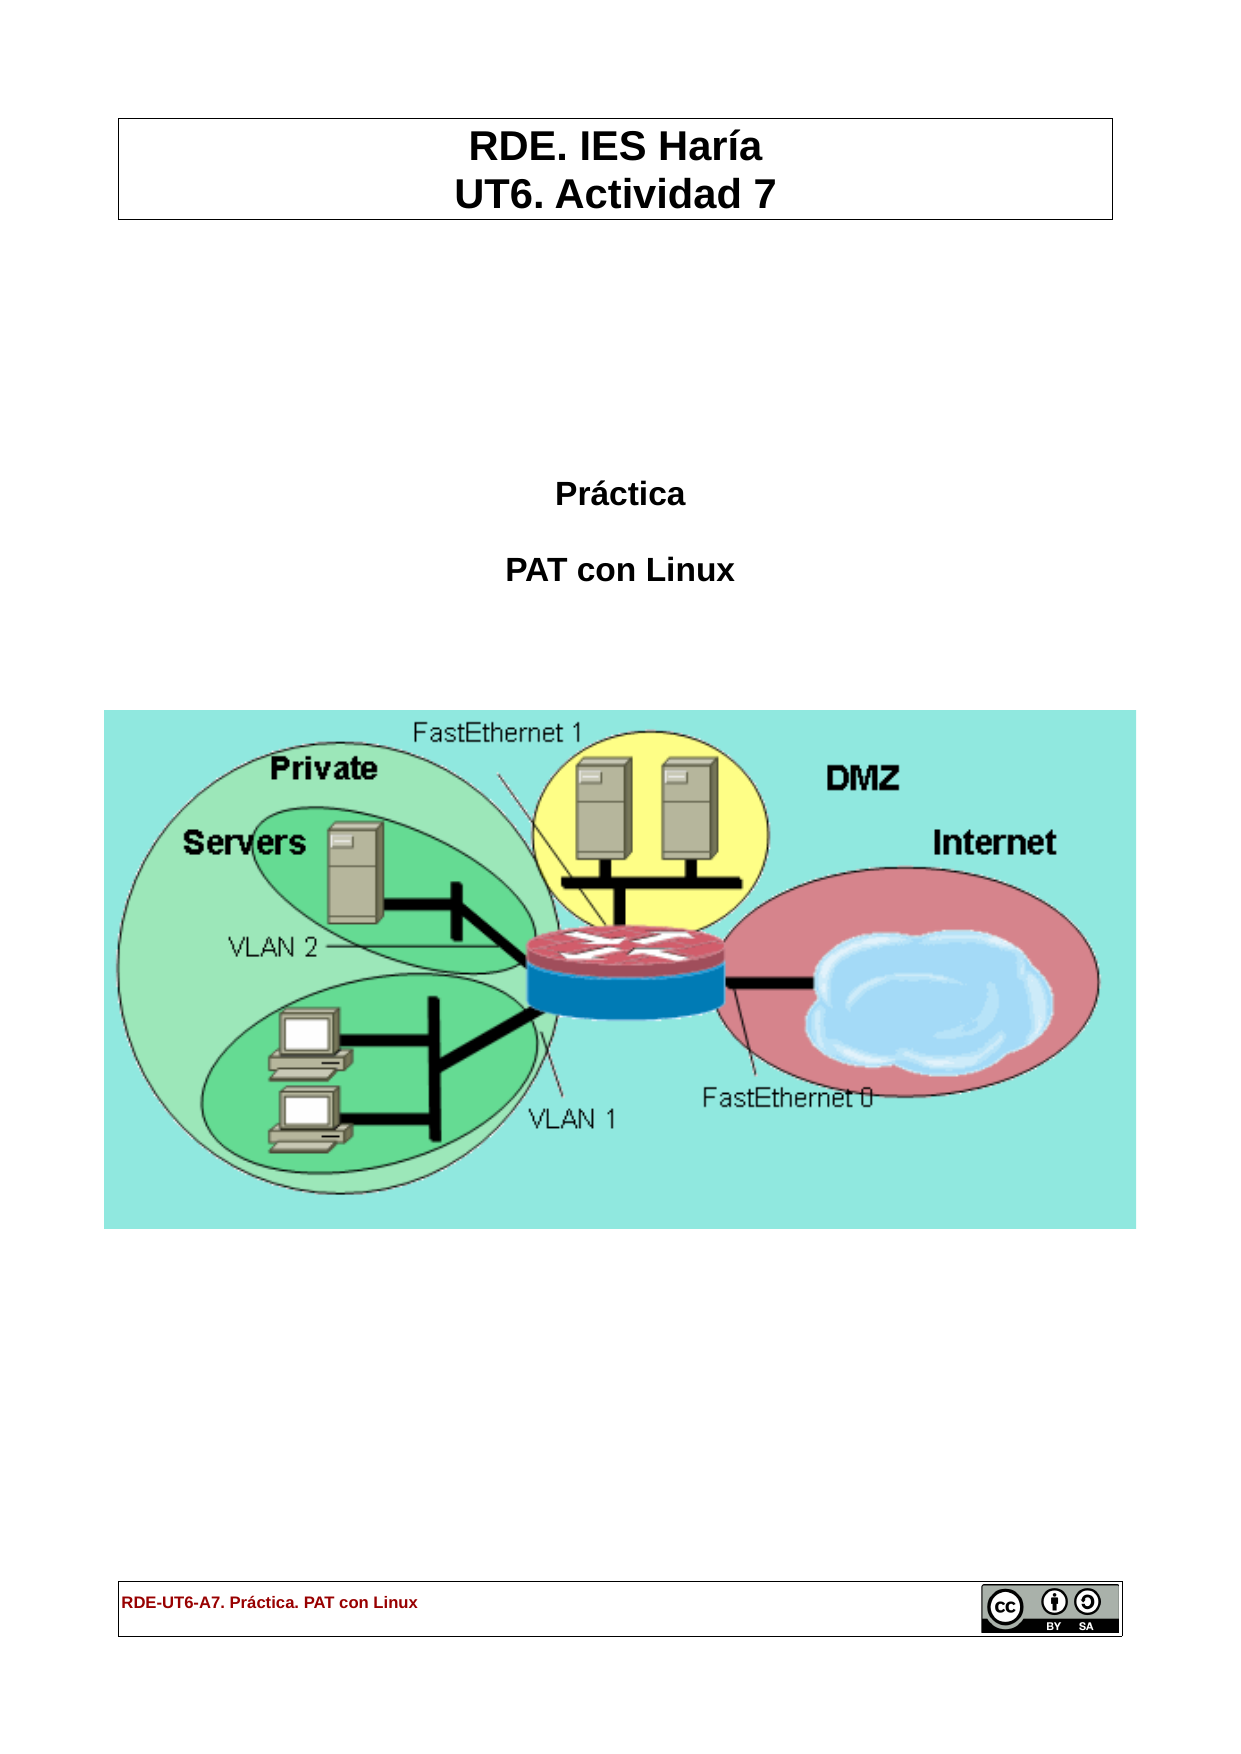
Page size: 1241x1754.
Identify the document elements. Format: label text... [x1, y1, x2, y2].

subtitle Práctica [118, 474, 1122, 512]
subtitle PAT con Linux [118, 550, 1122, 588]
picture [104, 710, 1137, 1229]
text RDE. IES Haría [119, 119, 1112, 166]
text UT6. Actividad 7 [119, 166, 1112, 219]
picture [981, 1584, 1119, 1633]
